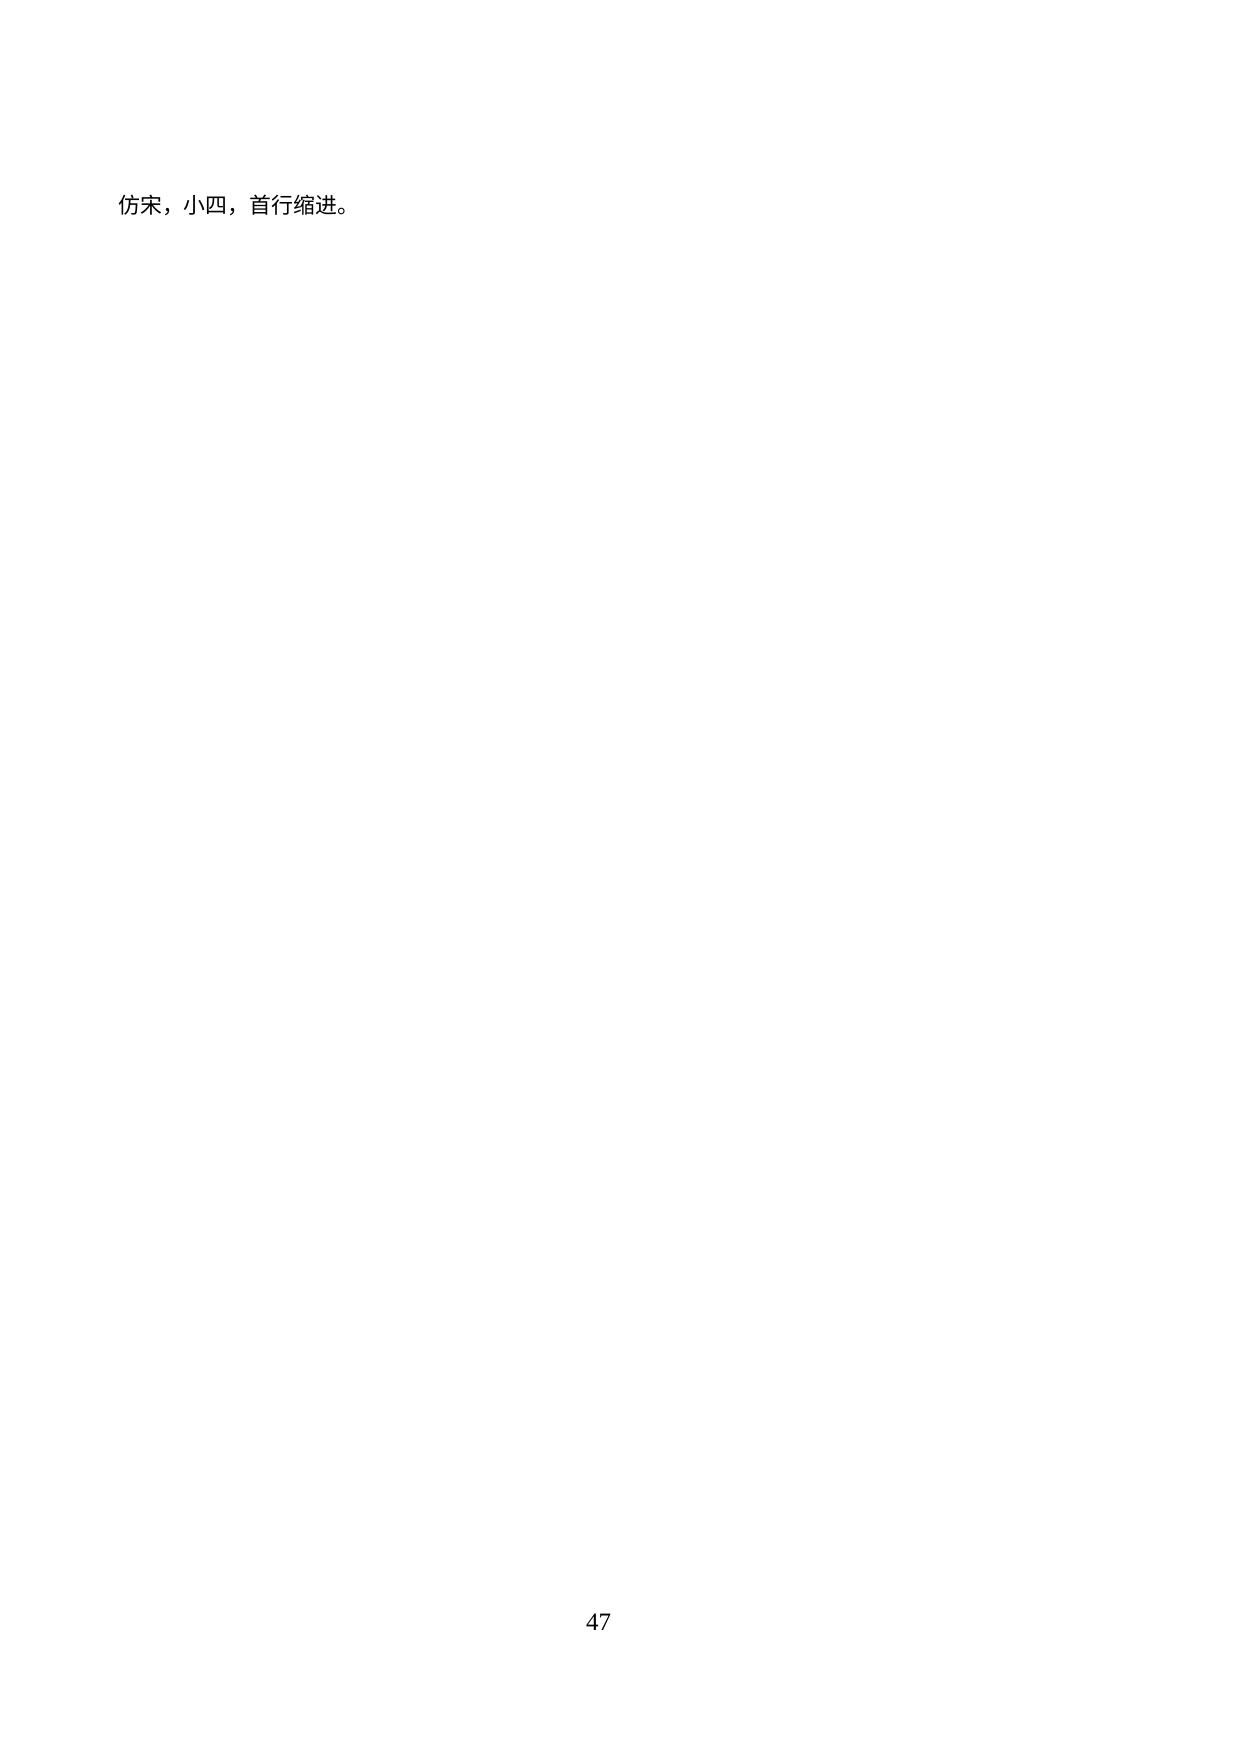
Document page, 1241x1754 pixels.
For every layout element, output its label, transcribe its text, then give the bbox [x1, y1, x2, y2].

text 仿宋，小四，首行缩进。 [118, 188, 1122, 219]
